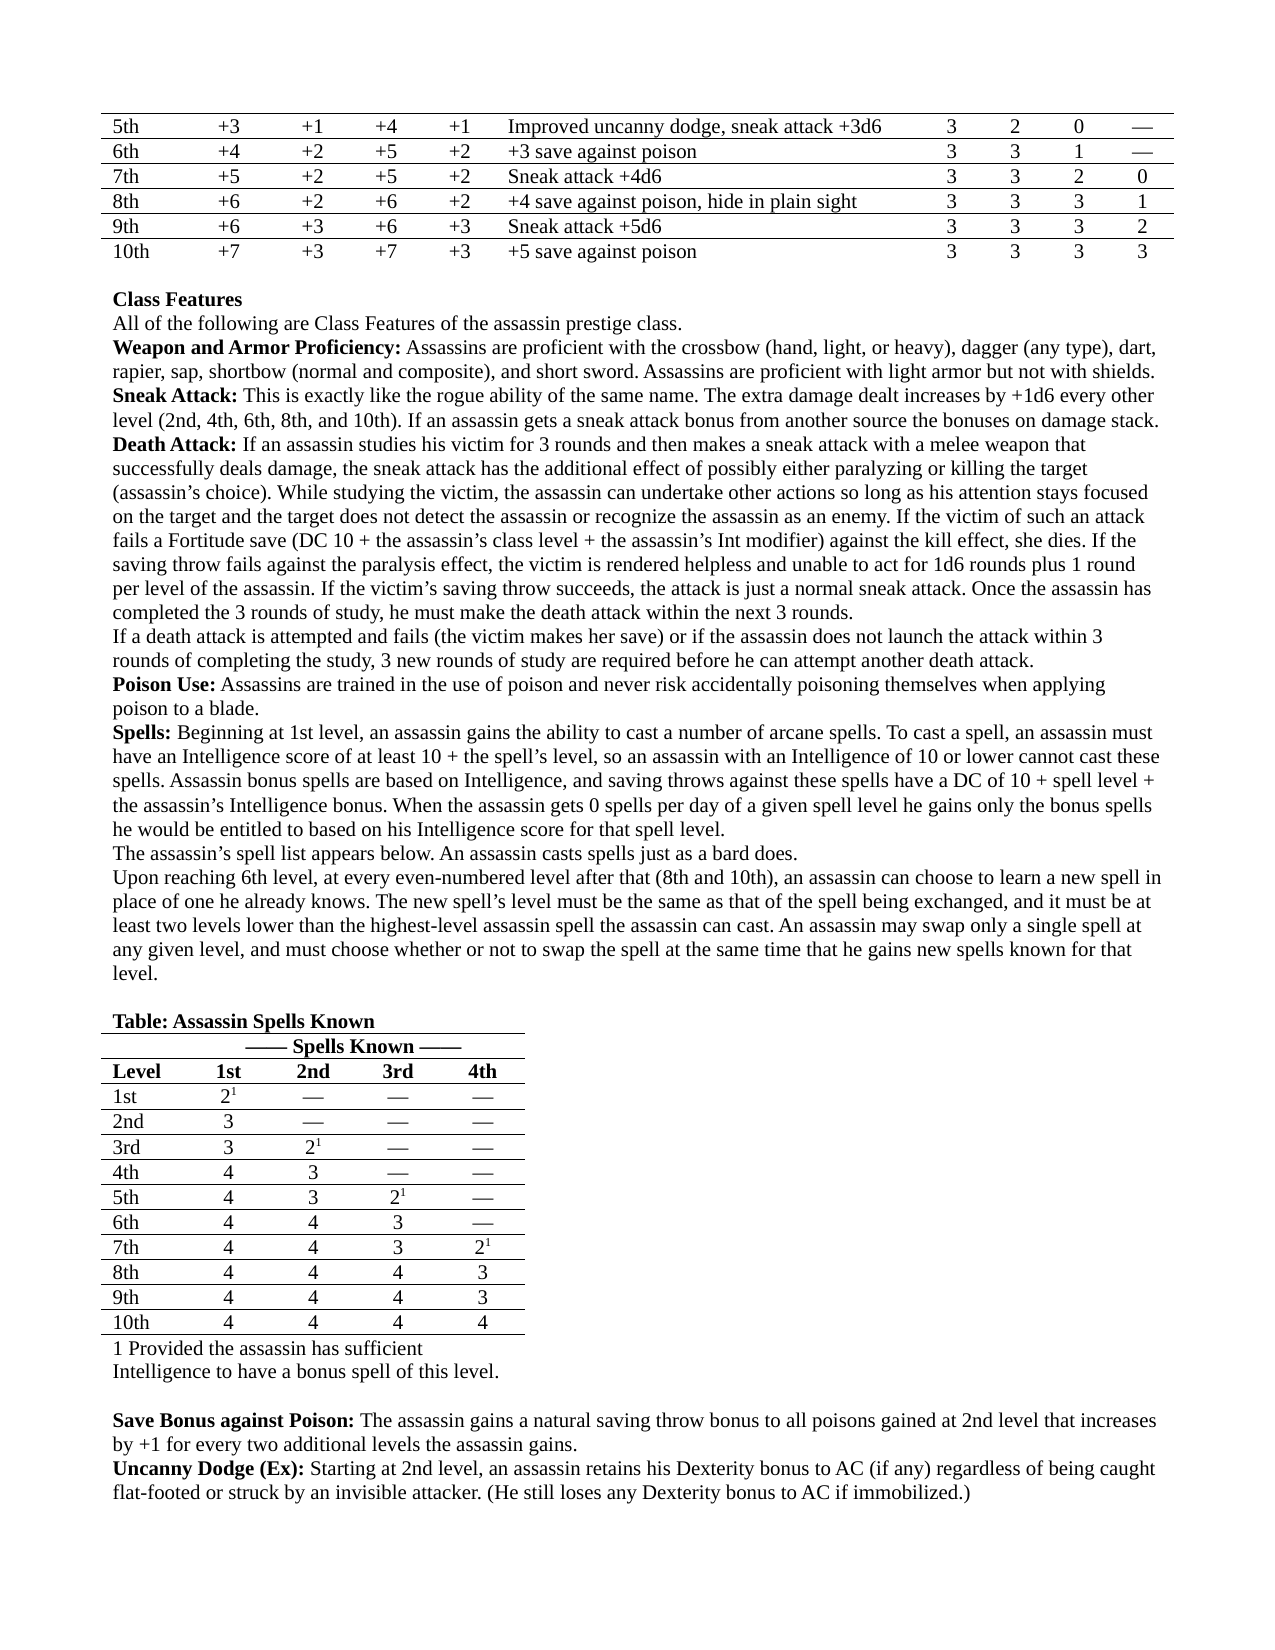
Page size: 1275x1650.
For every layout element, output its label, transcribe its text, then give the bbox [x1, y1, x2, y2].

table_cell 3 [1111, 239, 1174, 263]
table_cell 3 [920, 239, 983, 263]
table_cell +2 [276, 164, 349, 188]
table_cell 4 [271, 1310, 355, 1334]
table_cell 3 [983, 164, 1047, 188]
table_cell +3 [276, 214, 349, 238]
table_cell 6th [101, 1210, 186, 1234]
table_cell 2nd [101, 1110, 186, 1133]
table_cell 4 [271, 1210, 355, 1234]
text Weapon and Armor Proficiency: Assassins are proficient with the crossbow (hand, light, or heavy), dagger (any type), dart, rapier, sap, shortbow (normal and composite), and short sword. Assassins are proficient with light armor but not with shields. [112, 335, 1162, 383]
table_cell 3 [983, 214, 1047, 238]
table_cell 3rd [101, 1135, 186, 1159]
table_cell — [355, 1135, 440, 1159]
text If a death attack is attempted and fails (the victim makes her save) or if the assassin does not launch the attack within 3 rounds of completing the study, 3 new rounds of study are required before he can attempt another death attack. [112, 624, 1162, 672]
table_cell 7th [101, 164, 182, 188]
table_cell 3 [920, 214, 983, 238]
table_cell —— Spells Known —— [182, 1034, 525, 1058]
table_cell 5th [101, 114, 182, 138]
table_cell 7th [101, 1235, 186, 1259]
table_cell +4 save against poison, hide in plain sight [496, 189, 920, 213]
table_cell +6 [182, 214, 276, 238]
table_cell 4 [271, 1260, 355, 1284]
table_cell +6 [182, 189, 276, 213]
table_cell [101, 1034, 182, 1058]
table_cell — [1111, 114, 1174, 138]
table_cell 4 [186, 1185, 271, 1209]
text Class Features [112, 287, 1162, 311]
table_cell 2 [1047, 164, 1111, 188]
table_cell — [440, 1110, 525, 1133]
text Uncanny Dodge (Ex): Starting at 2nd level, an assassin retains his Dexterity bonus to AC (if any) regardless of being caught flat-footed or struck by an invisible attacker. (He still loses any Dexterity bonus to AC if immobilized.) [112, 1456, 1162, 1504]
table_cell 4 [355, 1285, 440, 1309]
table_header Table: Assassin Spells Known [101, 1009, 525, 1033]
table_cell +4 [182, 139, 276, 163]
table_cell 5th [101, 1185, 186, 1209]
table_cell 21 [355, 1185, 440, 1209]
table_cell 10th [101, 1310, 186, 1334]
table_cell 4 [440, 1310, 525, 1334]
table_cell 3rd [355, 1059, 440, 1083]
table_cell 3 [440, 1285, 525, 1309]
table_cell 3 [355, 1210, 440, 1234]
table_cell 4 [186, 1310, 271, 1334]
table_cell 3 [1047, 189, 1111, 213]
table_cell +1 [276, 114, 349, 138]
table_cell +6 [349, 214, 423, 238]
table_cell 8th [101, 1260, 186, 1284]
table_cell 2 [1111, 214, 1174, 238]
table_cell — [271, 1084, 355, 1108]
table_cell 4 [271, 1285, 355, 1309]
table_cell 6th [101, 139, 182, 163]
table_cell +2 [276, 139, 349, 163]
table_cell Sneak attack +5d6 [496, 214, 920, 238]
text Death Attack: If an assassin studies his victim for 3 rounds and then makes a sneak attack with a melee weapon that successfully deals damage, the sneak attack has the additional effect of possibly either paralyzing or killing the target (assassin’s choice). While studying the victim, the assassin can undertake other actions so long as his attention stays focused on the target and the target does not detect the assassin or recognize the assassin as an enemy. If the victim of such an attack fails a Fortitude save (DC 10 + the assassin’s class level + the assassin’s Int modifier) against the kill effect, she dies. If the saving throw fails against the paralysis effect, the victim is rendered helpless and unable to act for 1d6 rounds plus 1 round per level of the assassin. If the victim’s saving throw succeeds, the attack is just a normal sneak attack. Once the assassin has completed the 3 rounds of study, he must make the death attack within the next 3 rounds. [112, 432, 1162, 624]
table_cell 0 [1047, 114, 1111, 138]
table_cell +2 [276, 189, 349, 213]
table_cell 3 [186, 1110, 271, 1133]
table_cell +4 [349, 114, 423, 138]
table_cell — [271, 1110, 355, 1133]
text Poison Use: Assassins are trained in the use of poison and never risk accidentally poisoning themselves when applying poison to a blade. [112, 672, 1162, 720]
table_cell 3 [440, 1260, 525, 1284]
table_cell 1 [1047, 139, 1111, 163]
table_cell 4 [186, 1210, 271, 1234]
table_cell 1st [101, 1084, 186, 1108]
table_cell +3 save against poison [496, 139, 920, 163]
table_cell Improved uncanny dodge, sneak attack +3d6 [496, 114, 920, 138]
table_cell +2 [423, 139, 496, 163]
table_cell — [440, 1160, 525, 1184]
table_cell — [355, 1110, 440, 1133]
table_cell 10th [101, 239, 182, 263]
table_cell 2nd [271, 1059, 355, 1083]
table_cell +5 [349, 139, 423, 163]
table_cell 9th [101, 214, 182, 238]
table_cell +5 save against poison [496, 239, 920, 263]
text Upon reaching 6th level, at every even-numbered level after that (8th and 10th), an assassin can choose to learn a new spell in place of one he already knows. The new spell’s level must be the same as that of the spell being exchanged, and it must be at least two levels lower than the highest-level assassin spell the assassin can cast. An assassin may swap only a single spell at any given level, and must choose whether or not to swap the spell at the same time that he gains new spells known for that level. [112, 865, 1162, 985]
table_cell +5 [349, 164, 423, 188]
table_cell — [1111, 139, 1174, 163]
table_cell 3 [186, 1135, 271, 1159]
text Sneak Attack: This is exactly like the rogue ability of the same name. The extra damage dealt increases by +1d6 every other level (2nd, 4th, 6th, 8th, and 10th). If an assassin gets a sneak attack bonus from another source the bonuses on damage stack. [112, 383, 1162, 432]
table_cell 1 [1111, 189, 1174, 213]
table_cell 3 [920, 114, 983, 138]
table_cell 3 [271, 1185, 355, 1209]
table_cell 21 [440, 1235, 525, 1259]
table_cell 4 [355, 1260, 440, 1284]
table_cell — [440, 1185, 525, 1209]
text Save Bonus against Poison: The assassin gains a natural saving throw bonus to all poisons gained at 2nd level that increases by +1 for every two additional levels the assassin gains. [112, 1408, 1162, 1456]
text Spells: Beginning at 1st level, an assassin gains the ability to cast a number of arcane spells. To cast a spell, an assassin must have an Intelligence score of at least 10 + the spell’s level, so an assassin with an Intelligence of 10 or lower cannot cast these spells. Assassin bonus spells are based on Intelligence, and saving throws against these spells have a DC of 10 + spell level + the assassin’s Intelligence bonus. When the assassin gets 0 spells per day of a given spell level he gains only the bonus spells he would be entitled to based on his Intelligence score for that spell level. [112, 720, 1162, 841]
table_cell 21 [271, 1135, 355, 1159]
text The assassin’s spell list appears below. An assassin casts spells just as a bard does. [112, 841, 1162, 865]
table_cell 3 [920, 164, 983, 188]
table_cell +7 [349, 239, 423, 263]
table_cell — [355, 1084, 440, 1108]
table_cell +2 [423, 189, 496, 213]
table_cell 4 [271, 1235, 355, 1259]
table_cell — [440, 1084, 525, 1108]
table_cell 3 [920, 139, 983, 163]
table_cell 1 Provided the assassin has sufficient Intelligence to have a bonus spell of this level. [101, 1335, 525, 1383]
table_cell 4 [186, 1285, 271, 1309]
table_cell 3 [983, 139, 1047, 163]
text All of the following are Class Features of the assassin prestige class. [112, 311, 1162, 335]
table_cell +3 [423, 239, 496, 263]
table_cell 3 [1047, 214, 1111, 238]
table_cell 4 [355, 1310, 440, 1334]
table_cell 3 [1047, 239, 1111, 263]
table_cell 3 [983, 189, 1047, 213]
table_cell 4 [186, 1260, 271, 1284]
table_cell 4th [440, 1059, 525, 1083]
table_cell Sneak attack +4d6 [496, 164, 920, 188]
table_cell +1 [423, 114, 496, 138]
table_cell 1st [186, 1059, 271, 1083]
table_cell +3 [423, 214, 496, 238]
table_cell 0 [1111, 164, 1174, 188]
table_cell +5 [182, 164, 276, 188]
table_cell 3 [983, 239, 1047, 263]
table_cell +3 [182, 114, 276, 138]
table_cell 4 [186, 1235, 271, 1259]
table_cell — [440, 1135, 525, 1159]
table_cell +2 [423, 164, 496, 188]
table_cell 3 [920, 189, 983, 213]
table_cell 9th [101, 1285, 186, 1309]
table_cell +6 [349, 189, 423, 213]
table_cell 3 [271, 1160, 355, 1184]
table_cell 8th [101, 189, 182, 213]
table_cell Level [101, 1059, 186, 1083]
table_cell — [440, 1210, 525, 1234]
table_cell — [355, 1160, 440, 1184]
table_cell +7 [182, 239, 276, 263]
table_cell 21 [186, 1084, 271, 1108]
table_cell +3 [276, 239, 349, 263]
table_cell 3 [355, 1235, 440, 1259]
table_cell 2 [983, 114, 1047, 138]
table_cell 4 [186, 1160, 271, 1184]
table_cell 4th [101, 1160, 186, 1184]
